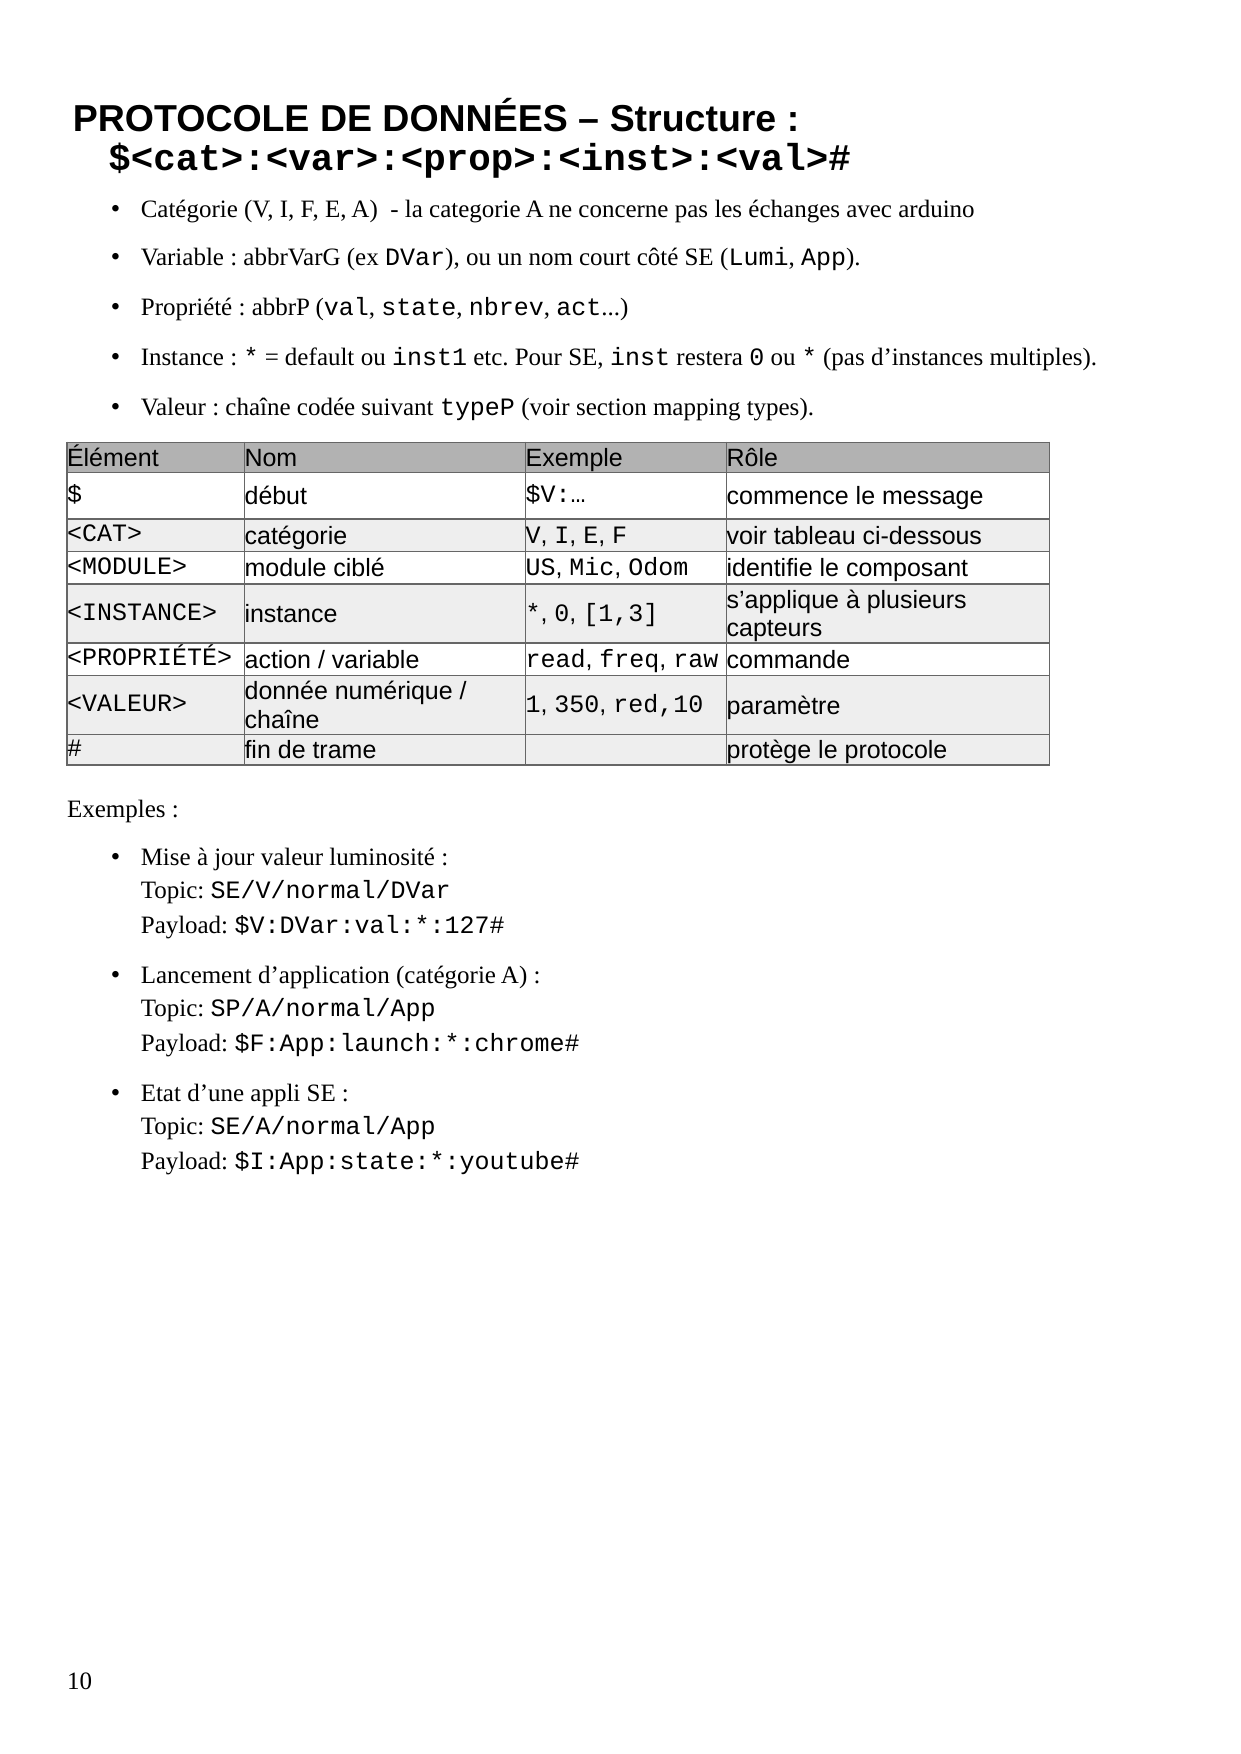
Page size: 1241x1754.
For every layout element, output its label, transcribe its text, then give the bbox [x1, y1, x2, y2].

table_cell V, I, E, F [526, 520, 726, 551]
list Mise à jour valeur luminosité : Topic: SE/V/normal/DVar Payload: $V:DVar:val:*:127# [111, 842, 1140, 941]
table_header Rôle [727, 443, 1049, 472]
table_cell paramètre [727, 676, 1049, 734]
table_cell [526, 735, 726, 764]
table_header Élément [68, 443, 244, 472]
list Propriété : abbrP (val, state, nbrev, act...) [111, 292, 1140, 322]
table_cell <INSTANCE> [68, 585, 244, 642]
table_cell $V:… [526, 473, 726, 518]
table_cell commande [727, 644, 1049, 675]
table_cell s’applique à plusieurs capteurs [727, 585, 1049, 642]
table_cell fin de trame [245, 735, 525, 764]
list Lancement d’application (catégorie A) : Topic: SP/A/normal/App Payload: $F:App:launch:*:chrome# [111, 960, 1140, 1059]
table_cell catégorie [245, 520, 525, 551]
table_cell module ciblé [245, 552, 525, 583]
table_cell protège le protocole [727, 735, 1049, 764]
list Catégorie (V, I, F, E, A) - la categorie A ne concerne pas les échanges avec arduino [111, 194, 1140, 223]
table_cell identifie le composant [727, 552, 1049, 583]
table_cell *, 0, [1,3] [526, 585, 726, 642]
table_cell voir tableau ci-dessous [727, 520, 1049, 551]
table_cell US, Mic, Odom [526, 552, 726, 583]
table_cell <MODULE> [68, 552, 244, 583]
list Variable : abbrVarG (ex DVar), ou un nom court côté SE (Lumi, App). [111, 242, 1140, 272]
table_cell read, freq, raw [526, 644, 726, 675]
table_cell action / variable [245, 644, 525, 675]
list Instance : * = default ou inst1 etc. Pour SE, inst restera 0 ou * (pas d’instances multiples). [111, 342, 1140, 372]
table_cell donnée numérique / chaîne [245, 676, 525, 734]
table_cell 1, 350, red,10 [526, 676, 726, 734]
table_cell <VALEUR> [68, 676, 244, 734]
table_cell commence le message [727, 473, 1049, 518]
table_cell <CAT> [68, 520, 244, 551]
table_header Nom [245, 443, 525, 472]
table_cell $ [68, 473, 244, 518]
subtitle PROTOCOLE DE DONNÉES – Structure : $<cat>:<var>:<prop>:<inst>:<val># [73, 96, 1140, 181]
table_cell instance [245, 585, 525, 642]
text Exemples : [67, 794, 1140, 823]
table_cell # [68, 735, 244, 764]
list Valeur : chaîne codée suivant typeP (voir section mapping types). [111, 392, 1140, 422]
table_cell début [245, 473, 525, 518]
list Etat d’une appli SE : Topic: SE/A/normal/App Payload: $I:App:state:*:youtube# [111, 1078, 1140, 1177]
table_cell <PROPRIÉTÉ> [68, 644, 244, 675]
table_header Exemple [526, 443, 726, 472]
